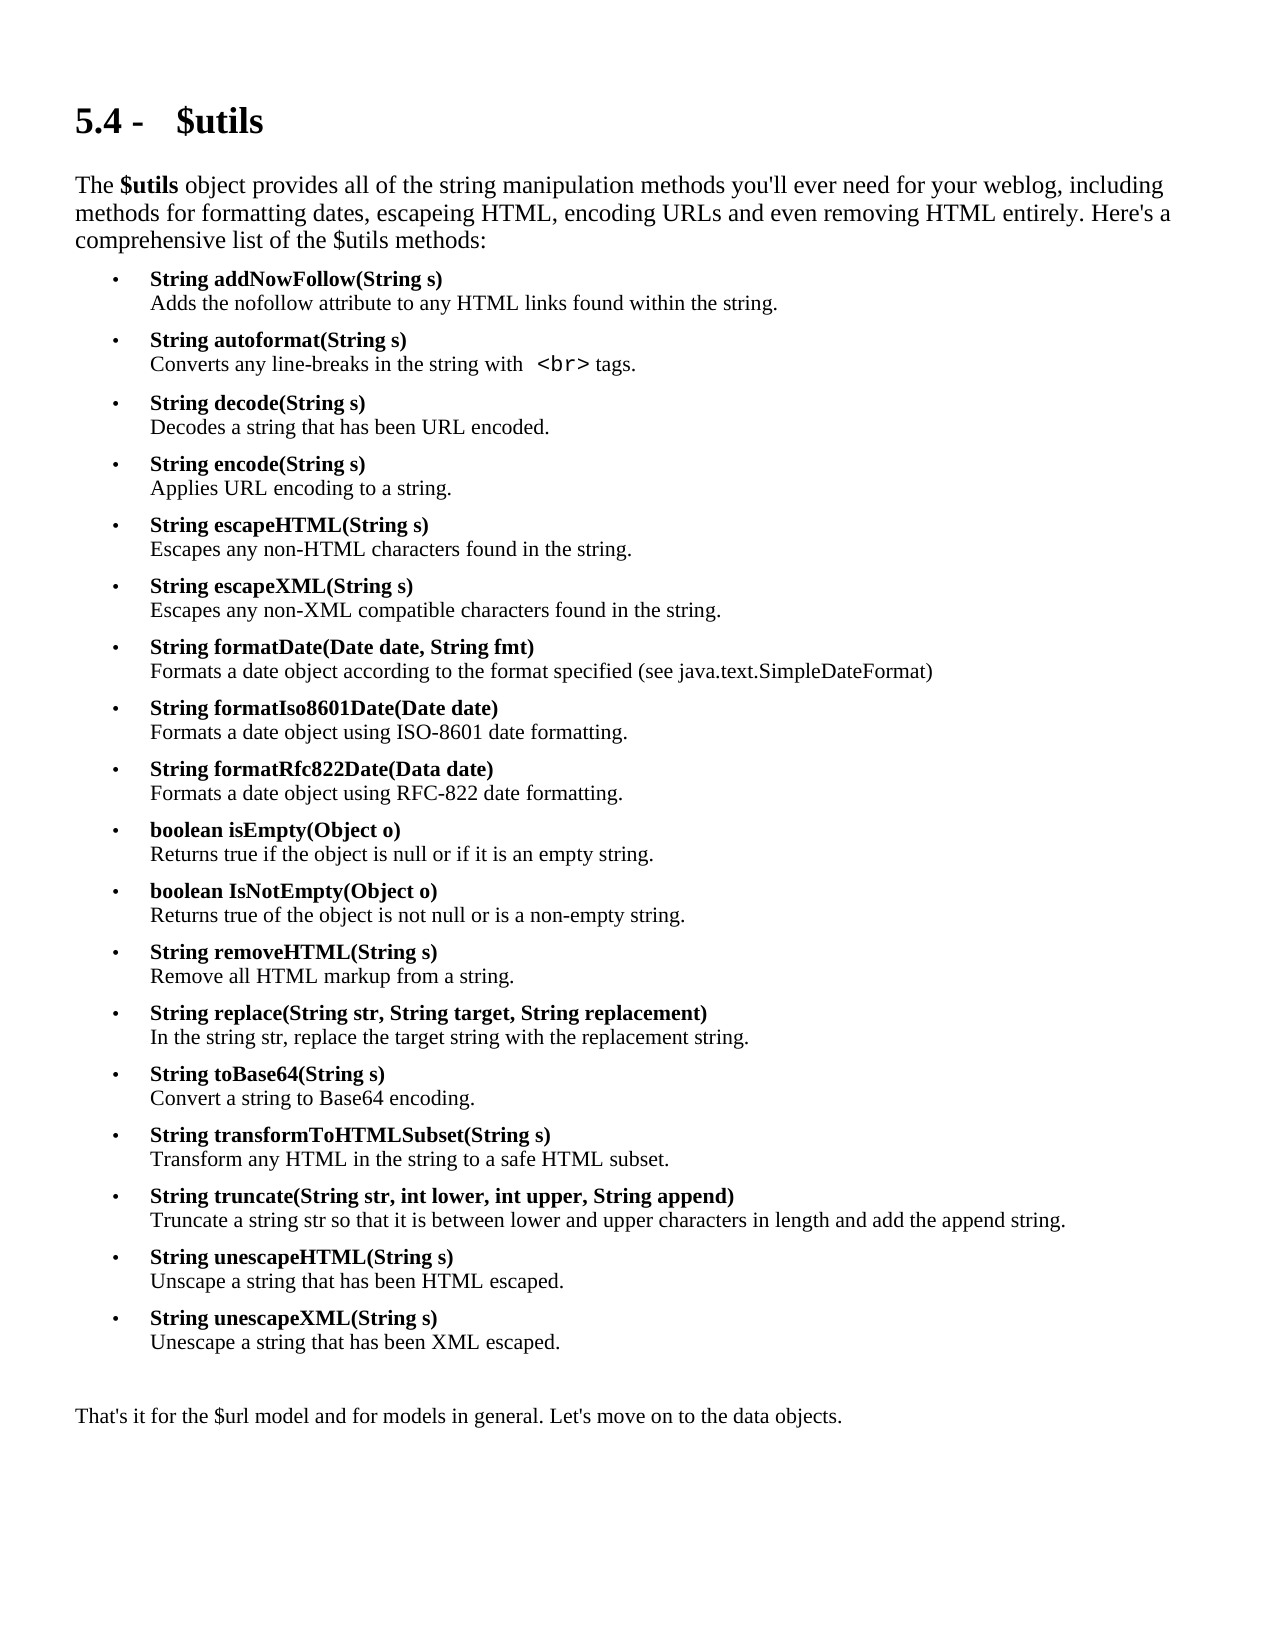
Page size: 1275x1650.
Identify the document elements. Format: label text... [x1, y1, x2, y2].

list String formatIso8601Date(Date date) Formats a date object using ISO-8601 date formatting. [112, 696, 1200, 744]
list String replace(String str, String target, String replacement) In the string str, replace the target string with the replacement string. [112, 1001, 1200, 1049]
list String transformToHTMLSubset(String s) Transform any HTML in the string to a safe HTML subset. [112, 1123, 1200, 1171]
subtitle $utils [75, 100, 1200, 141]
list String unescapeHTML(String s) Unscape a string that has been HTML escaped. [112, 1245, 1200, 1293]
list String toBase64(String s) Convert a string to Base64 encoding. [112, 1062, 1200, 1110]
list boolean IsNotEmpty(Object o) Returns true of the object is not null or is a non-empty string. [112, 879, 1200, 927]
list String encode(String s) Applies URL encoding to a string. [112, 451, 1200, 500]
list String autoformat(String s) Converts any line-breaks in the string with <br> tags. [112, 328, 1200, 378]
list String removeHTML(String s) Remove all HTML markup from a string. [112, 940, 1200, 988]
list String formatRfc822Date(Data date) Formats a date object using RFC-822 date formatting. [112, 757, 1200, 805]
list String truncate(String str, int lower, int upper, String append) Truncate a string str so that it is between lower and upper characters in length and add the append string. [112, 1184, 1200, 1232]
list boolean isEmpty(Object o) Returns true if the object is null or if it is an empty string. [112, 818, 1200, 866]
text The $utils object provides all of the string manipulation methods you'll ever need for your weblog, including methods for formatting dates, escapeing HTML, encoding URLs and even removing HTML entirely. Here's a comprehensive list of the $utils methods: [75, 171, 1200, 254]
list String escapeHTML(String s) Escapes any non-HTML characters found in the string. [112, 512, 1200, 561]
list String addNowFollow(String s) Adds the nofollow attribute to any HTML links found within the string. [112, 267, 1200, 315]
list String escapeXML(String s) Escapes any non-XML compatible characters found in the string. [112, 573, 1200, 622]
list String decode(String s) Decodes a string that has been URL encoded. [112, 390, 1200, 439]
text That's it for the $url model and for models in general. Let's move on to the data objects. [75, 1404, 1200, 1428]
list String formatDate(Date date, String fmt) Formats a date object according to the format specified (see java.text.SimpleDateFormat) [112, 634, 1200, 683]
list String unescapeXML(String s) Unescape a string that has been XML escaped. [112, 1306, 1200, 1354]
